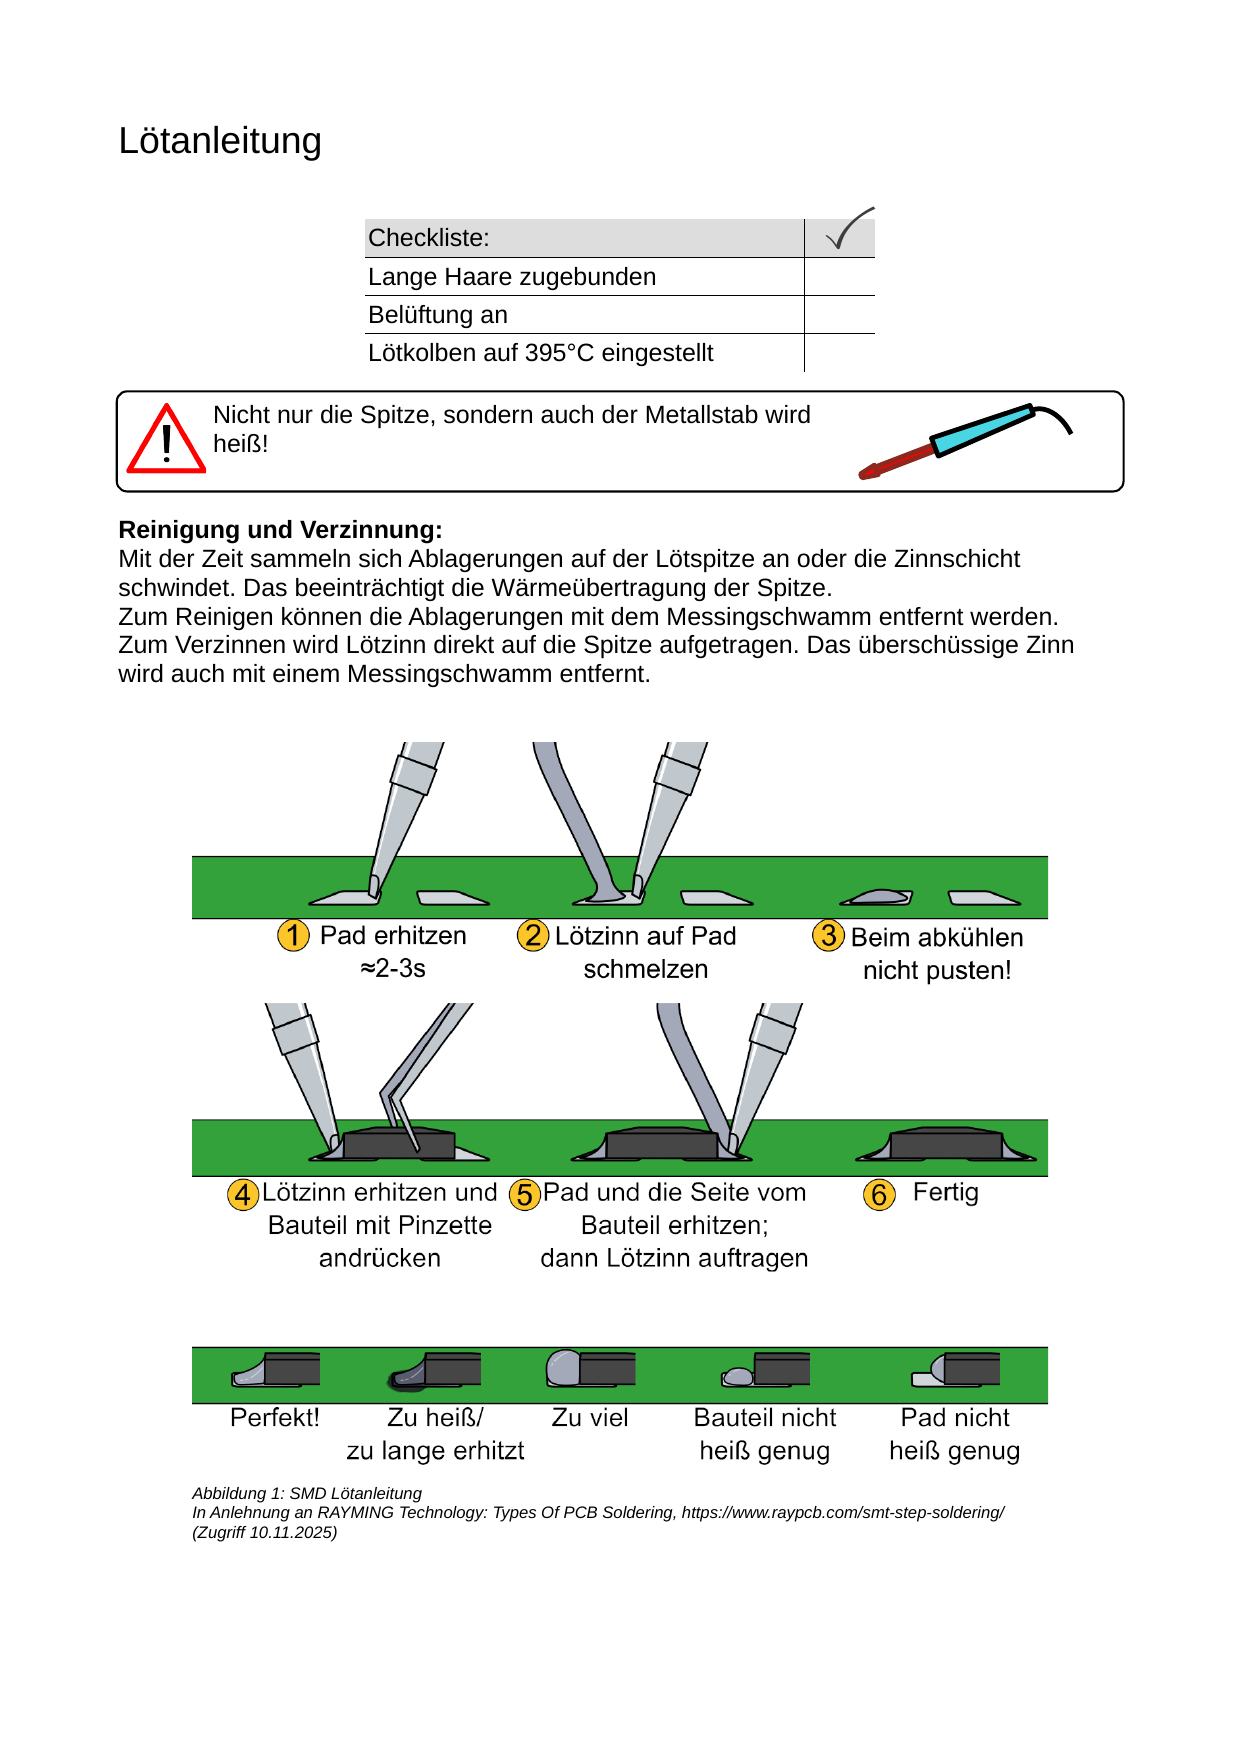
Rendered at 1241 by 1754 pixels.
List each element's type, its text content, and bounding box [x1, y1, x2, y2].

text Abbildung 1: SMD Lötanleitung In Anlehnung an RAYMING Technology: Types Of PCB Soldering, https://www.raypcb.com/smt-step-soldering/ (Zugriff 10.11.2025) [192, 1484, 1048, 1542]
text Zum Verzinnen wird Lötzinn direkt auf die Spitze aufgetragen. Das überschüssige Zinn wird auch mit einem Messingschwamm entfernt. [118, 630, 1122, 688]
table_cell [805, 296, 875, 333]
picture [192, 742, 1049, 1484]
text heiß! [207, 429, 948, 458]
table_cell Lange Haare zugebunden [365, 258, 804, 295]
table_header Checkliste: [365, 219, 804, 257]
text Mit der Zeit sammeln sich Ablagerungen auf der Lötspitze an oder die Zinnschicht schwindet. Das beeinträchtigt die Wärmeübertragung der Spitze. [118, 544, 1122, 602]
table_cell Lötkolben auf 395°C eingestellt [365, 334, 804, 372]
text [943, 429, 1122, 458]
picture [126, 398, 207, 482]
table_cell Belüftung an [365, 296, 804, 333]
text [118, 429, 126, 458]
table_cell [805, 262, 875, 295]
table_cell [805, 334, 875, 372]
text Nicht nur die Spitze, sondern auch der Metallstab wird [207, 400, 1122, 429]
text Reinigung und Verzinnung: [118, 515, 1122, 544]
text Zum Reinigen können die Ablagerungen mit dem Messingschwamm entfernt werden. [118, 602, 1122, 630]
picture [804, 200, 888, 262]
text Lötanleitung [118, 118, 1122, 161]
